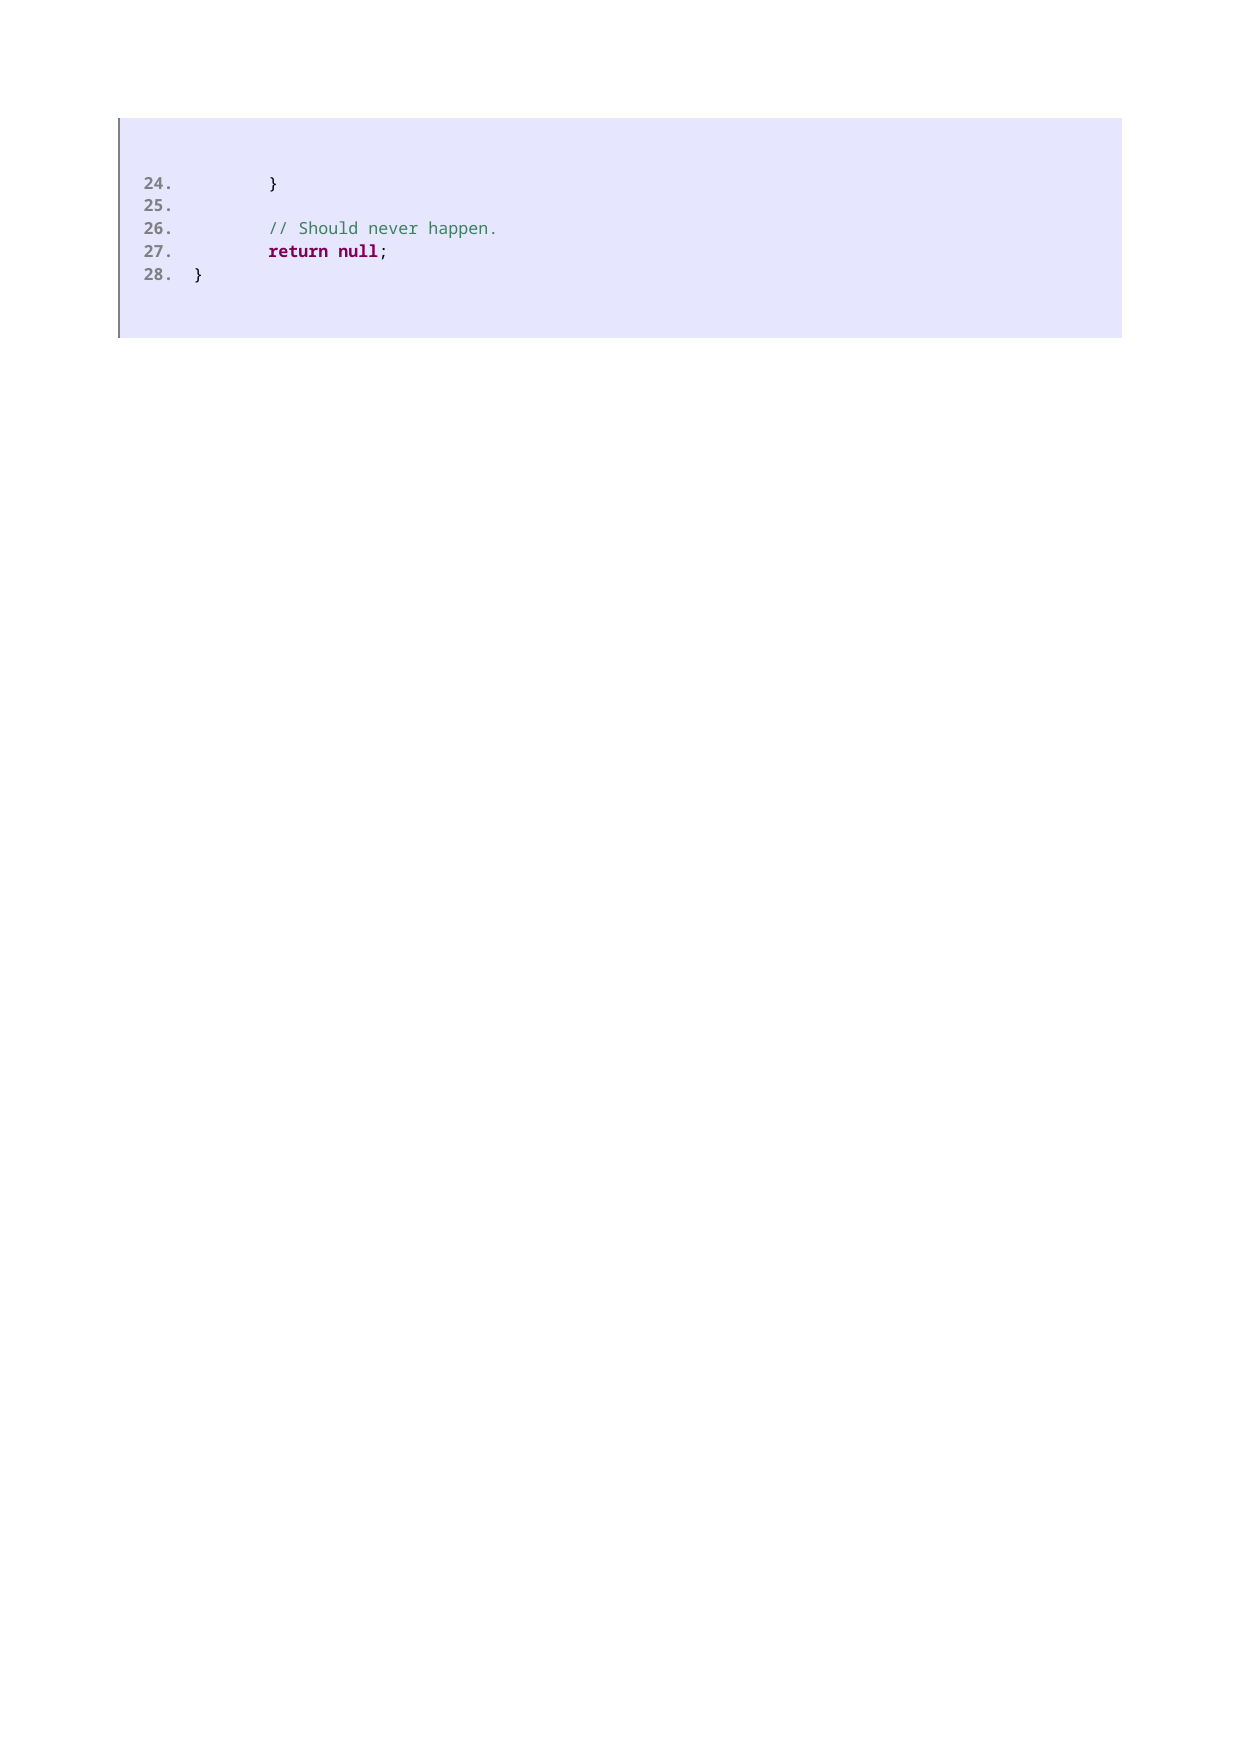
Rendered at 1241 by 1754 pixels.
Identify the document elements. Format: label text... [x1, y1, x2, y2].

list } [120, 262, 1122, 338]
list } [120, 118, 1122, 194]
list // Should never happen. [120, 217, 1122, 239]
list return null; [120, 239, 1122, 262]
